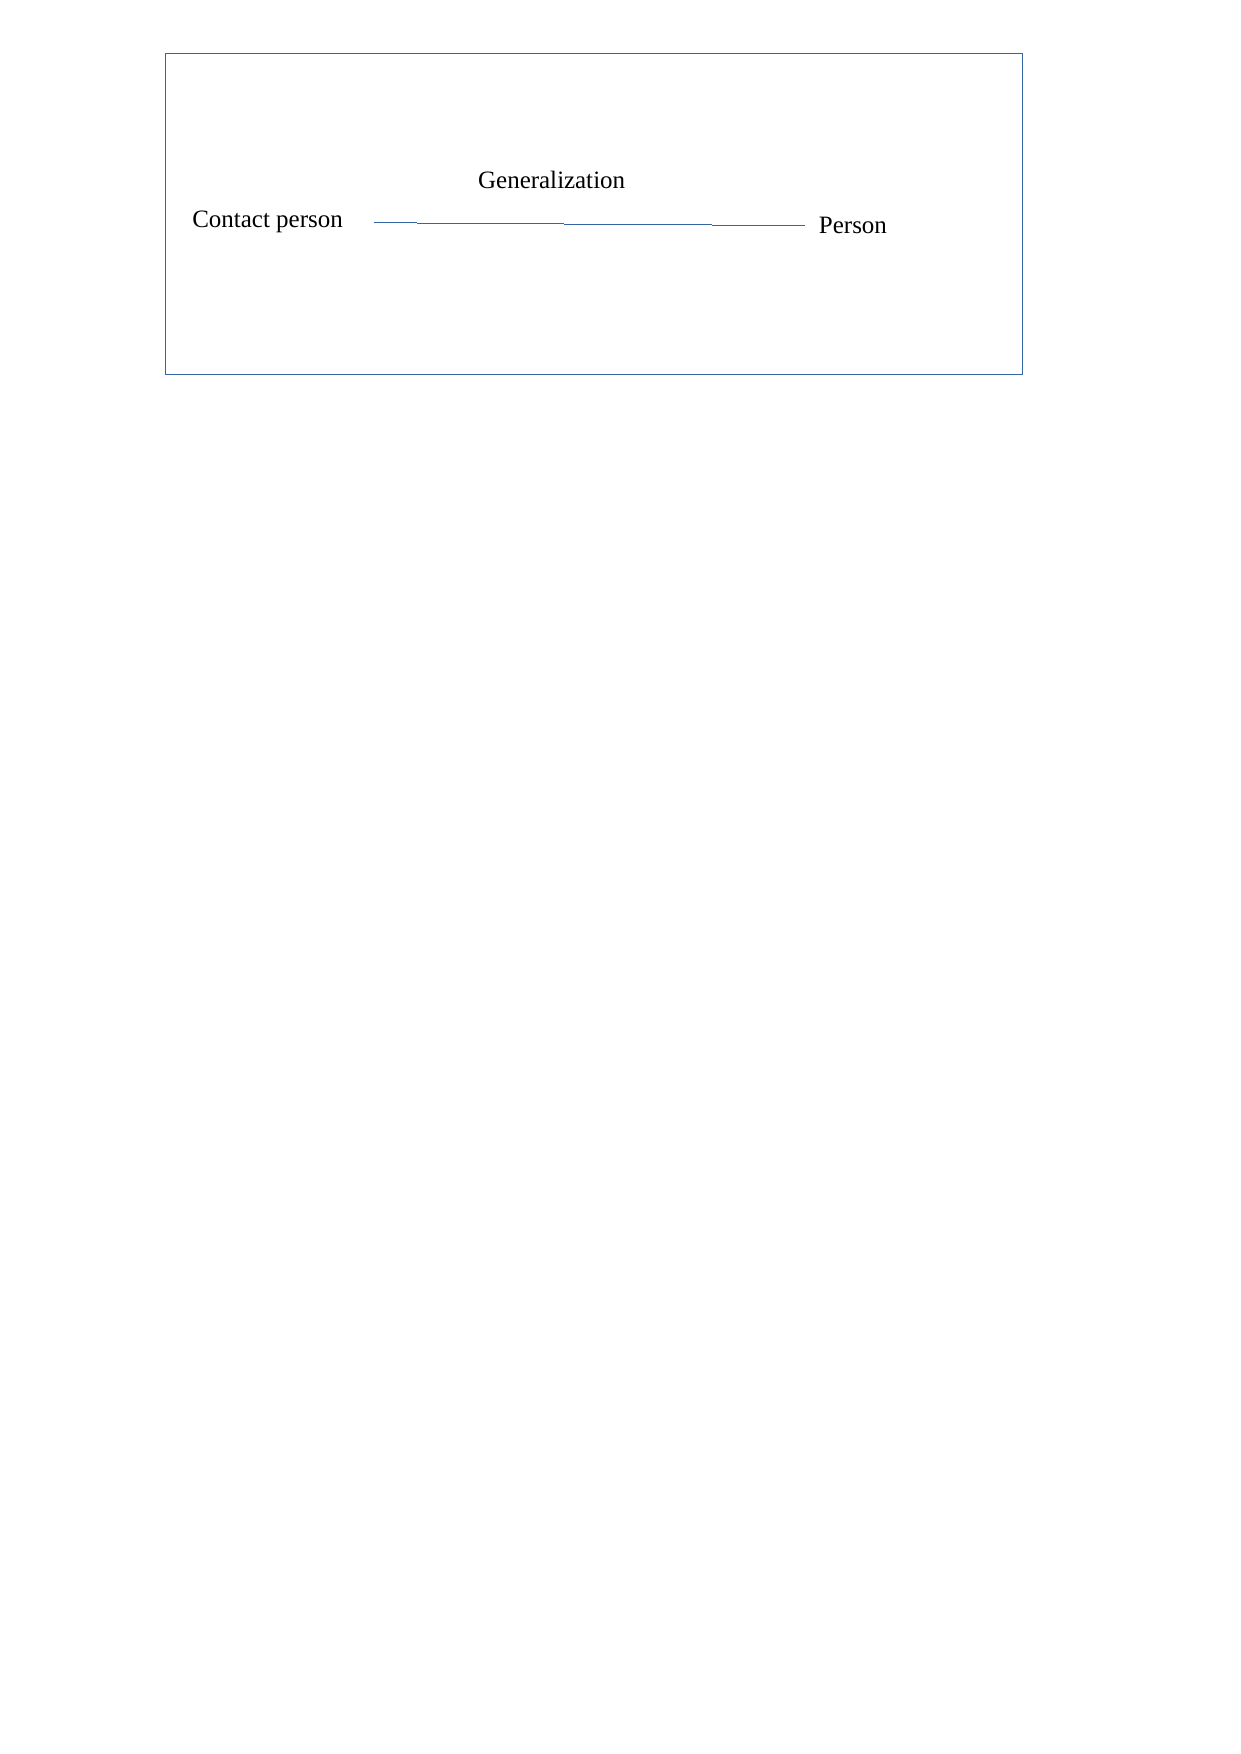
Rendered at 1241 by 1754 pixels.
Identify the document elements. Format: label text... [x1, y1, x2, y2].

text [118, 204, 165, 233]
text [1023, 204, 1122, 233]
text Contact person [166, 204, 1022, 233]
